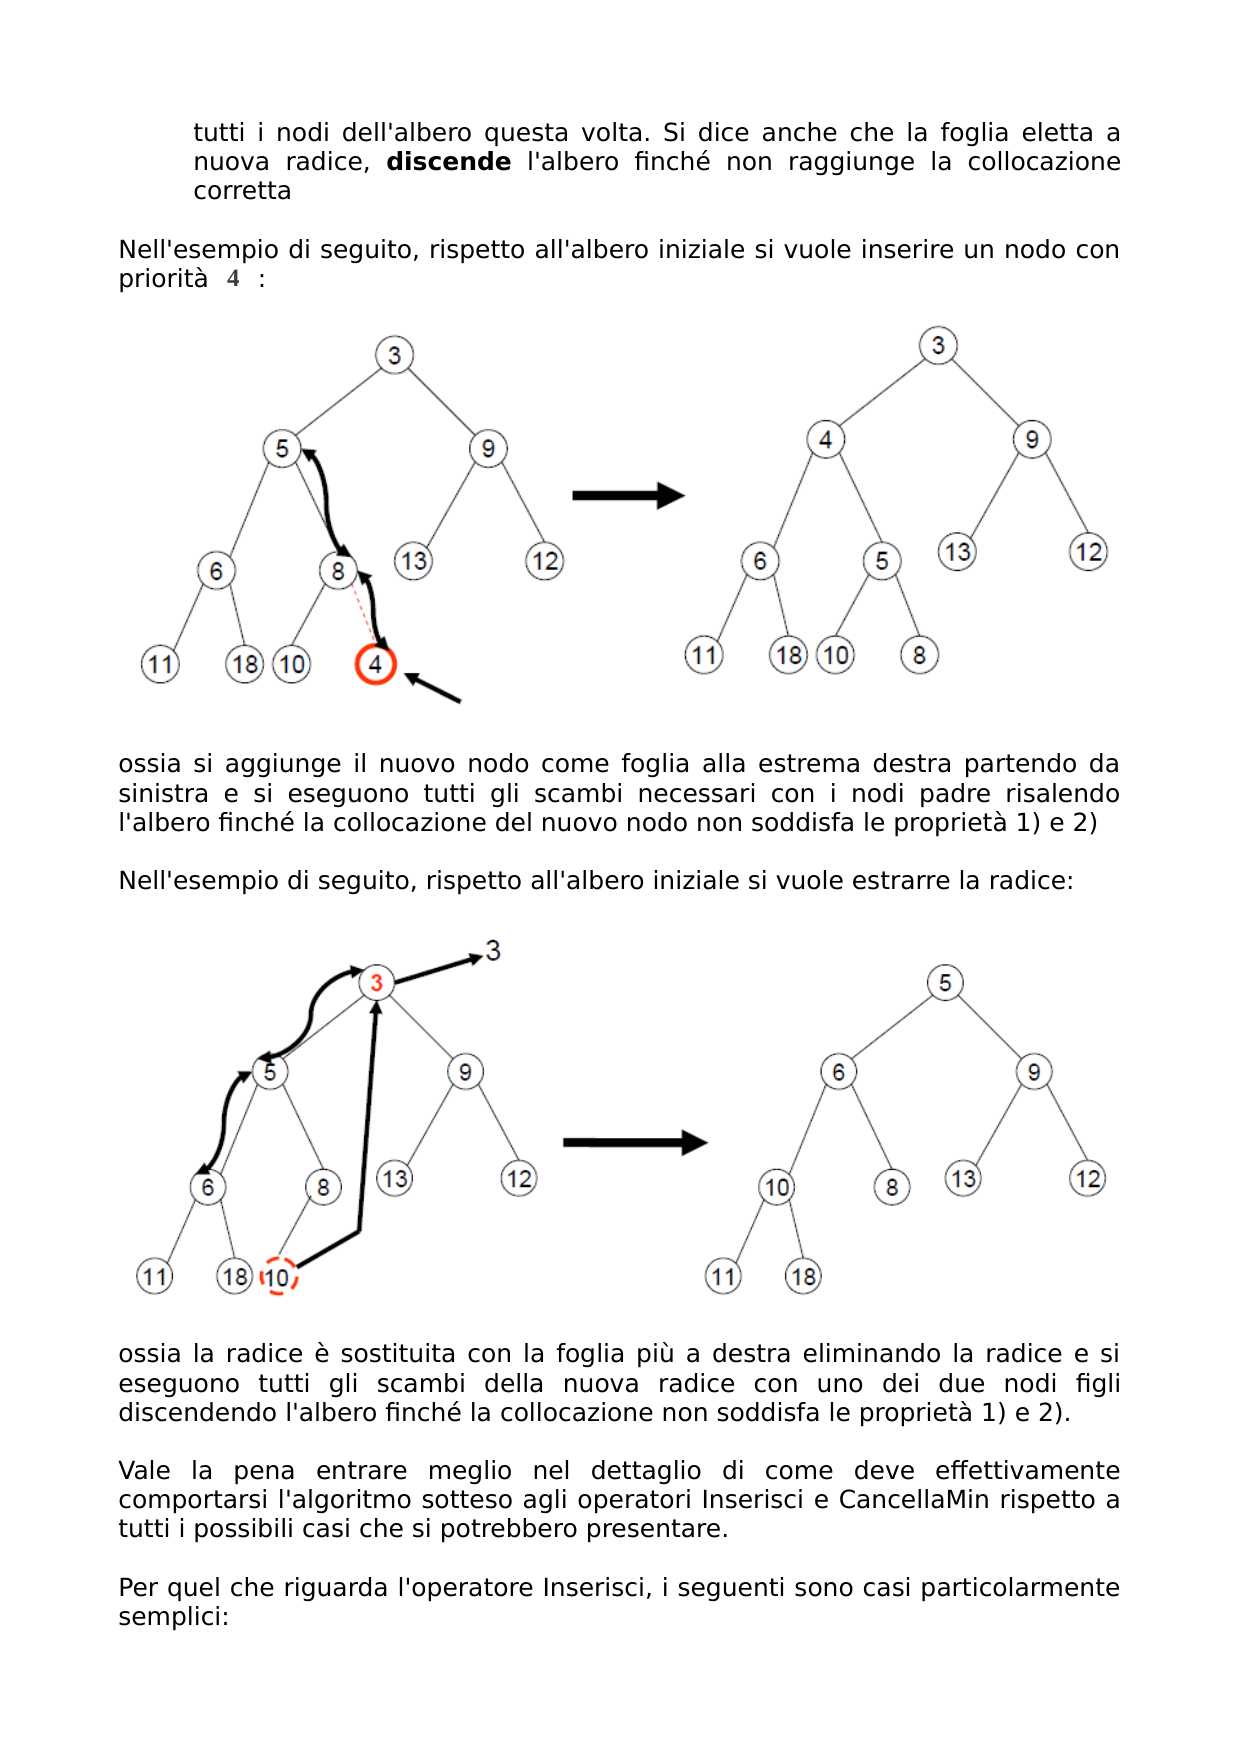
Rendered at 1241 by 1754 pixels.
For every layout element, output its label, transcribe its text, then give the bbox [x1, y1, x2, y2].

text Vale la pena entrare meglio nel dettaglio di come deve effettivamente comportarsi l'algoritmo sotteso agli operatori Inserisci e CancellaMin rispetto a tutti i possibili casi che si potrebbero presentare. [118, 1456, 1122, 1544]
picture [118, 924, 1123, 1311]
list tutti i nodi dell'albero questa volta. Si dice anche che la foglia eletta a nuova radice, discende l'albero finché non raggiunge la collocazione corretta [156, 118, 1122, 206]
text ossia si aggiunge il nuovo nodo come foglia alla estrema destra partendo da sinistra e si eseguono tutti gli scambi necessari con i nodi padre risalendo l'albero finché la collocazione del nuovo nodo non soddisfa le proprietà 1) e 2) [118, 749, 1122, 837]
picture [118, 322, 1123, 721]
text Per quel che riguarda l'operatore Inserisci, i seguenti sono casi particolarmente semplici: [118, 1573, 1122, 1631]
text ossia la radice è sostituita con la foglia più a destra eliminando la radice e si eseguono tutti gli scambi della nuova radice con uno dei due nodi figli discendendo l'albero finché la collocazione non soddisfa le proprietà 1) e 2). [118, 1339, 1122, 1427]
text Nell'esempio di seguito, rispetto all'albero iniziale si vuole estrarre la radice: [118, 866, 1122, 895]
text Nell'esempio di seguito, rispetto all'albero iniziale si vuole inserire un nodo con priorità: [118, 235, 1122, 293]
